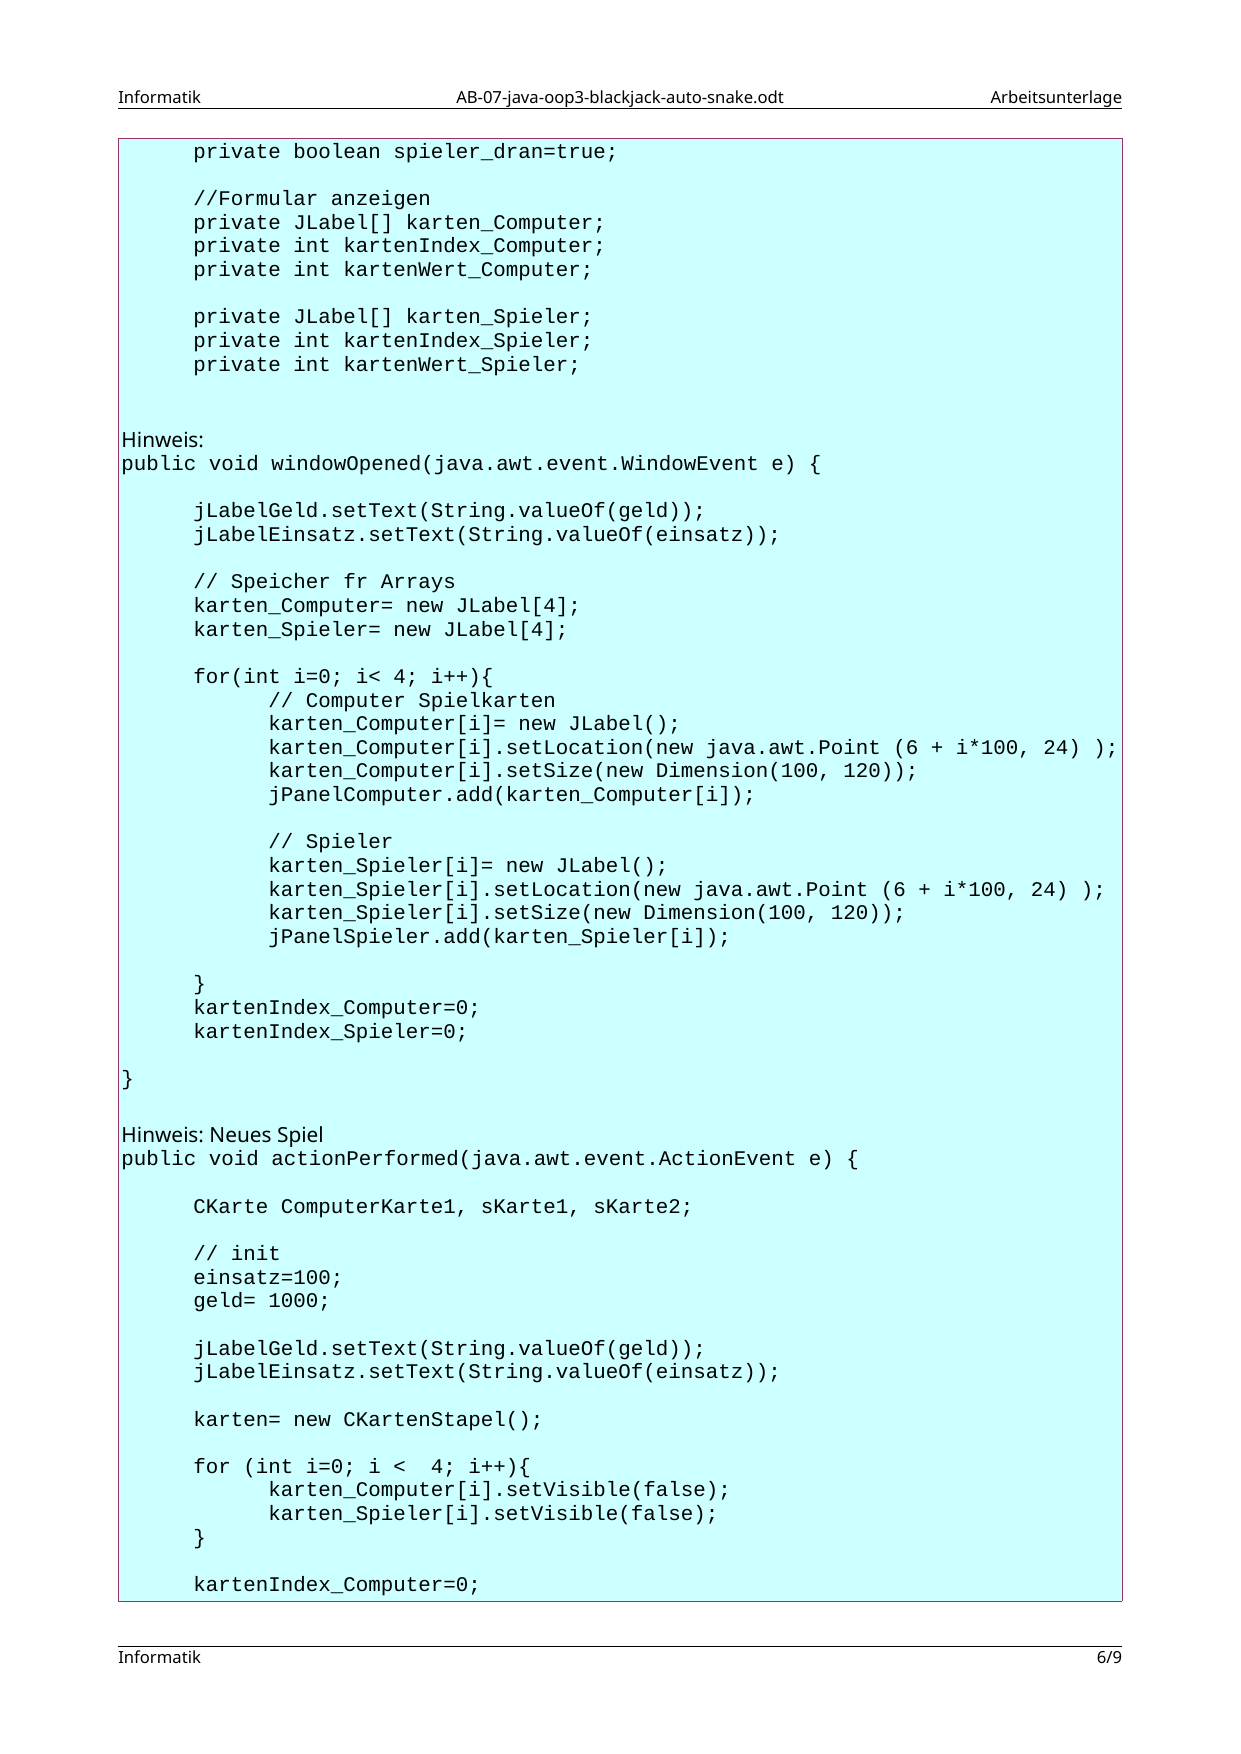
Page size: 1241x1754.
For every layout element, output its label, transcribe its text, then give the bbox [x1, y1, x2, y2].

text CKarte ComputerKarte1, sKarte1, sKarte2; [119, 1193, 1122, 1216]
text karten_Spieler[i].setVisible(false); [119, 1500, 1122, 1524]
text for(int i=0; i< 4; i++){ [119, 663, 1122, 687]
text kartenIndex_Computer=0; [119, 1571, 1122, 1601]
text jLabelGeld.setText(String.valueOf(geld)); [119, 1334, 1122, 1358]
text Hinweis: Neues Spiel [119, 1117, 1122, 1145]
text karten_Computer[i]= new JLabel(); [119, 710, 1122, 734]
text einsatz=100; [119, 1264, 1122, 1287]
text private JLabel[] karten_Computer; [119, 209, 1122, 232]
text private boolean spieler_dran=true; [119, 139, 1122, 162]
text // Computer Spielkarten [119, 687, 1122, 710]
text karten= new CKartenStapel(); [119, 1406, 1122, 1429]
text karten_Spieler= new JLabel[4]; [119, 616, 1122, 639]
text for (int i=0; i < 4; i++){ [119, 1453, 1122, 1476]
text // Speicher fr Arrays [119, 568, 1122, 592]
text jLabelGeld.setText(String.valueOf(geld)); [119, 497, 1122, 521]
text geld= 1000; [119, 1287, 1122, 1311]
text kartenIndex_Spieler=0; [119, 1018, 1122, 1041]
text //Formular anzeigen [119, 185, 1122, 209]
text } [119, 1065, 1122, 1088]
text private int kartenIndex_Computer; [119, 232, 1122, 256]
text public void windowOpened(java.awt.event.WindowEvent e) { [119, 450, 1122, 474]
text jPanelComputer.add(karten_Computer[i]); [119, 781, 1122, 805]
text private int kartenIndex_Spieler; [119, 327, 1122, 351]
text kartenIndex_Computer=0; [119, 994, 1122, 1018]
text jLabelEinsatz.setText(String.valueOf(einsatz)); [119, 521, 1122, 545]
text Hinweis: [119, 422, 1122, 450]
text jPanelSpieler.add(karten_Spieler[i]); [119, 923, 1122, 947]
text public void actionPerformed(java.awt.event.ActionEvent e) { [119, 1145, 1122, 1169]
text karten_Spieler[i].setLocation(new java.awt.Point (6 + i*100, 24) ); [119, 876, 1122, 899]
text } [119, 970, 1122, 994]
text jLabelEinsatz.setText(String.valueOf(einsatz)); [119, 1358, 1122, 1382]
text karten_Spieler[i].setSize(new Dimension(100, 120)); [119, 899, 1122, 923]
text karten_Computer[i].setVisible(false); [119, 1476, 1122, 1500]
text karten_Computer[i].setSize(new Dimension(100, 120)); [119, 757, 1122, 781]
text // Spieler [119, 828, 1122, 852]
text private int kartenWert_Computer; [119, 256, 1122, 280]
text karten_Spieler[i]= new JLabel(); [119, 852, 1122, 876]
text karten_Computer[i].setLocation(new java.awt.Point (6 + i*100, 24) ); [119, 734, 1122, 757]
text private JLabel[] karten_Spieler; [119, 303, 1122, 327]
text } [119, 1524, 1122, 1547]
text private int kartenWert_Spieler; [119, 351, 1122, 374]
text karten_Computer= new JLabel[4]; [119, 592, 1122, 616]
text // init [119, 1240, 1122, 1264]
